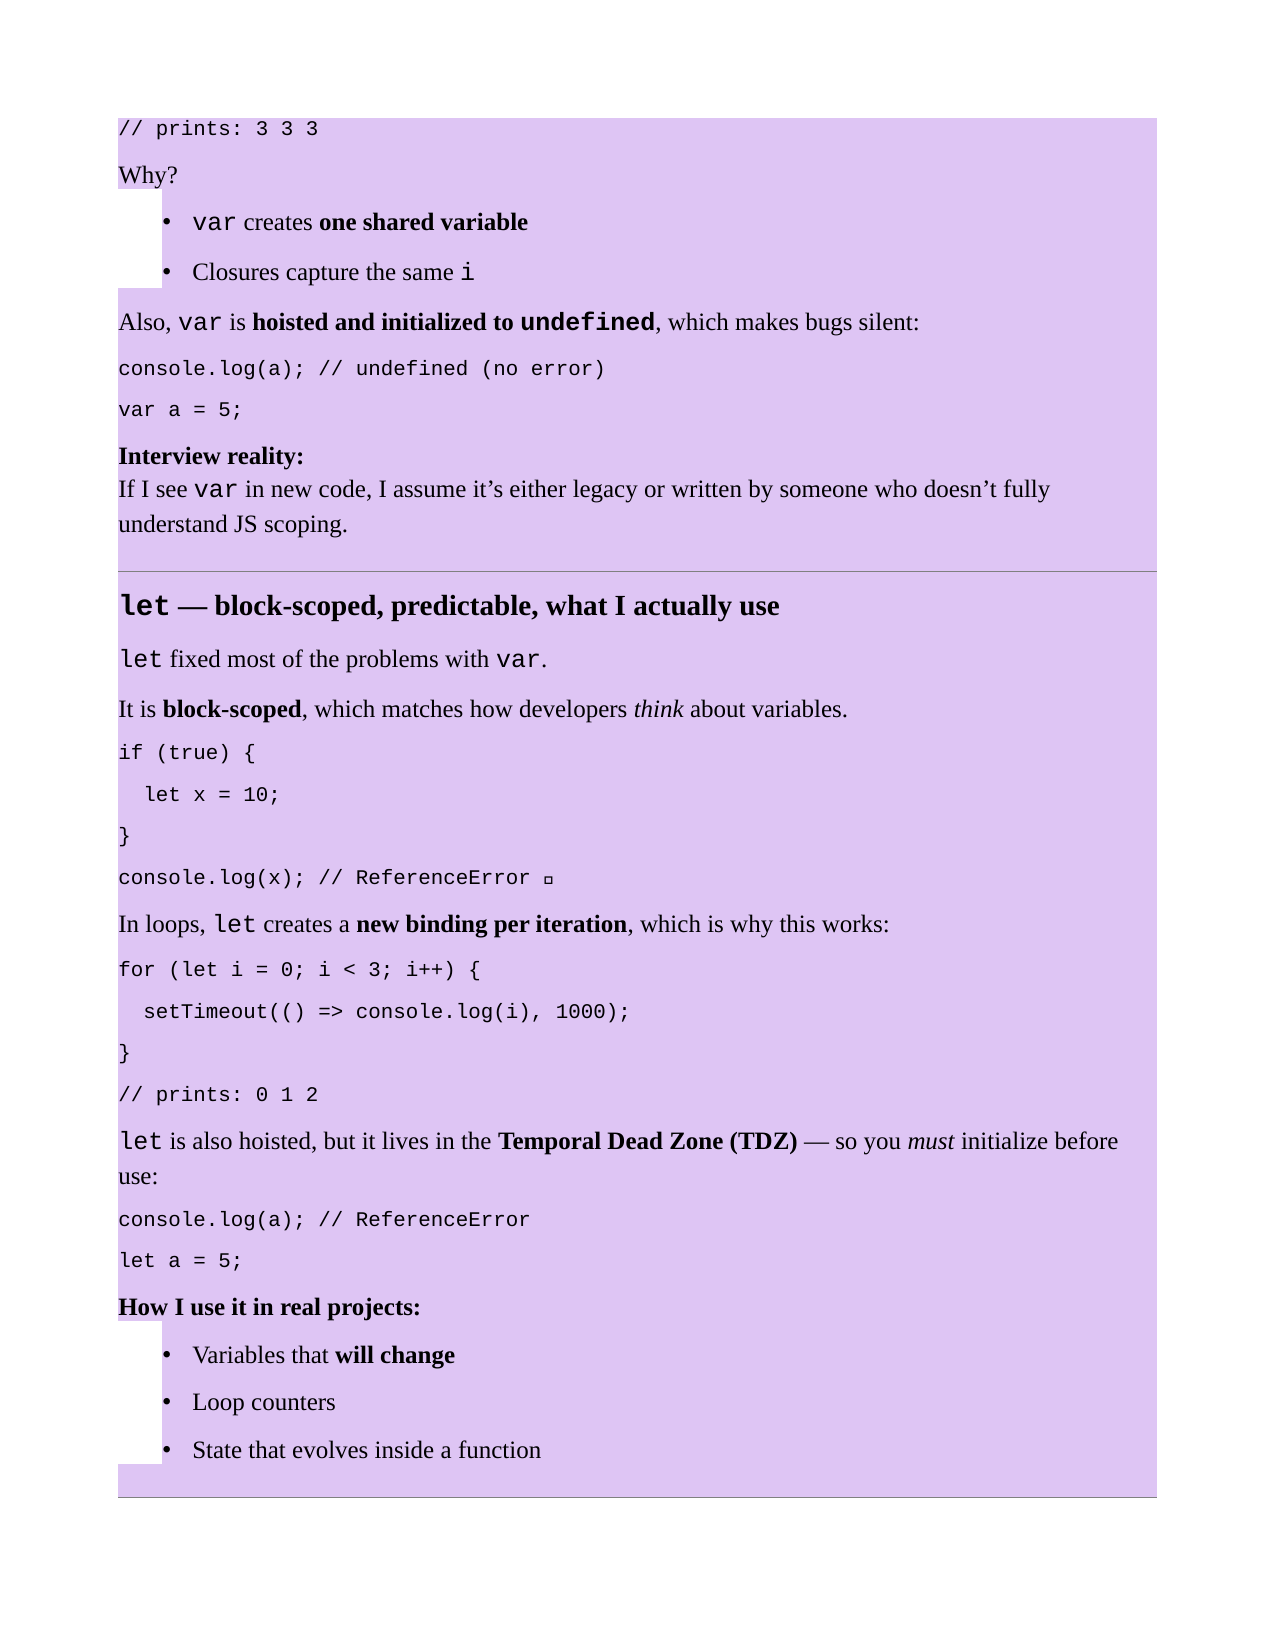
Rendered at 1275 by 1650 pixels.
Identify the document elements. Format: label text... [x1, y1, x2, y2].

list State that evolves inside a function [162, 1435, 1157, 1464]
text Why? [118, 160, 1157, 189]
list Closures capture the same i [162, 257, 1157, 288]
list Variables that will change [162, 1340, 1157, 1368]
text // prints: 3 3 3 [118, 118, 1157, 142]
text In loops, let creates a new binding per iteration, which is why this works: [118, 909, 1157, 940]
text console.log(a); // undefined (no error) [118, 357, 1157, 381]
subtitle let — block-scoped, predictable, what I actually use [118, 588, 1157, 624]
text console.log(x); // ReferenceError ✅ [118, 867, 1157, 891]
text let fixed most of the problems with var. [118, 644, 1157, 675]
text if (true) { [118, 742, 1157, 765]
text Also, var is hoisted and initialized to undefined, which makes bugs silent: [118, 307, 1157, 338]
list Loop counters [162, 1387, 1157, 1416]
text var a = 5; [118, 399, 1157, 423]
text How I use it in real projects: [118, 1292, 1157, 1321]
text Interview reality: If I see var in new code, I assume it’s either legacy or written by someone who doesn’t fully understand JS scoping. [118, 441, 1157, 538]
text let x = 10; [118, 783, 1157, 807]
text } [118, 825, 1157, 849]
text let is also hoisted, but it lives in the Temporal Dead Zone (TDZ) — so you must initialize before use: [118, 1126, 1157, 1190]
text let a = 5; [118, 1250, 1157, 1274]
text It is block-scoped, which matches how developers think about variables. [118, 694, 1157, 723]
text setTimeout(() => console.log(i), 1000); [118, 1001, 1157, 1024]
text for (let i = 0; i < 3; i++) { [118, 959, 1157, 982]
text // prints: 0 1 2 [118, 1084, 1157, 1108]
text console.log(a); // ReferenceError [118, 1209, 1157, 1232]
text } [118, 1042, 1157, 1066]
list var creates one shared variable [162, 207, 1157, 238]
